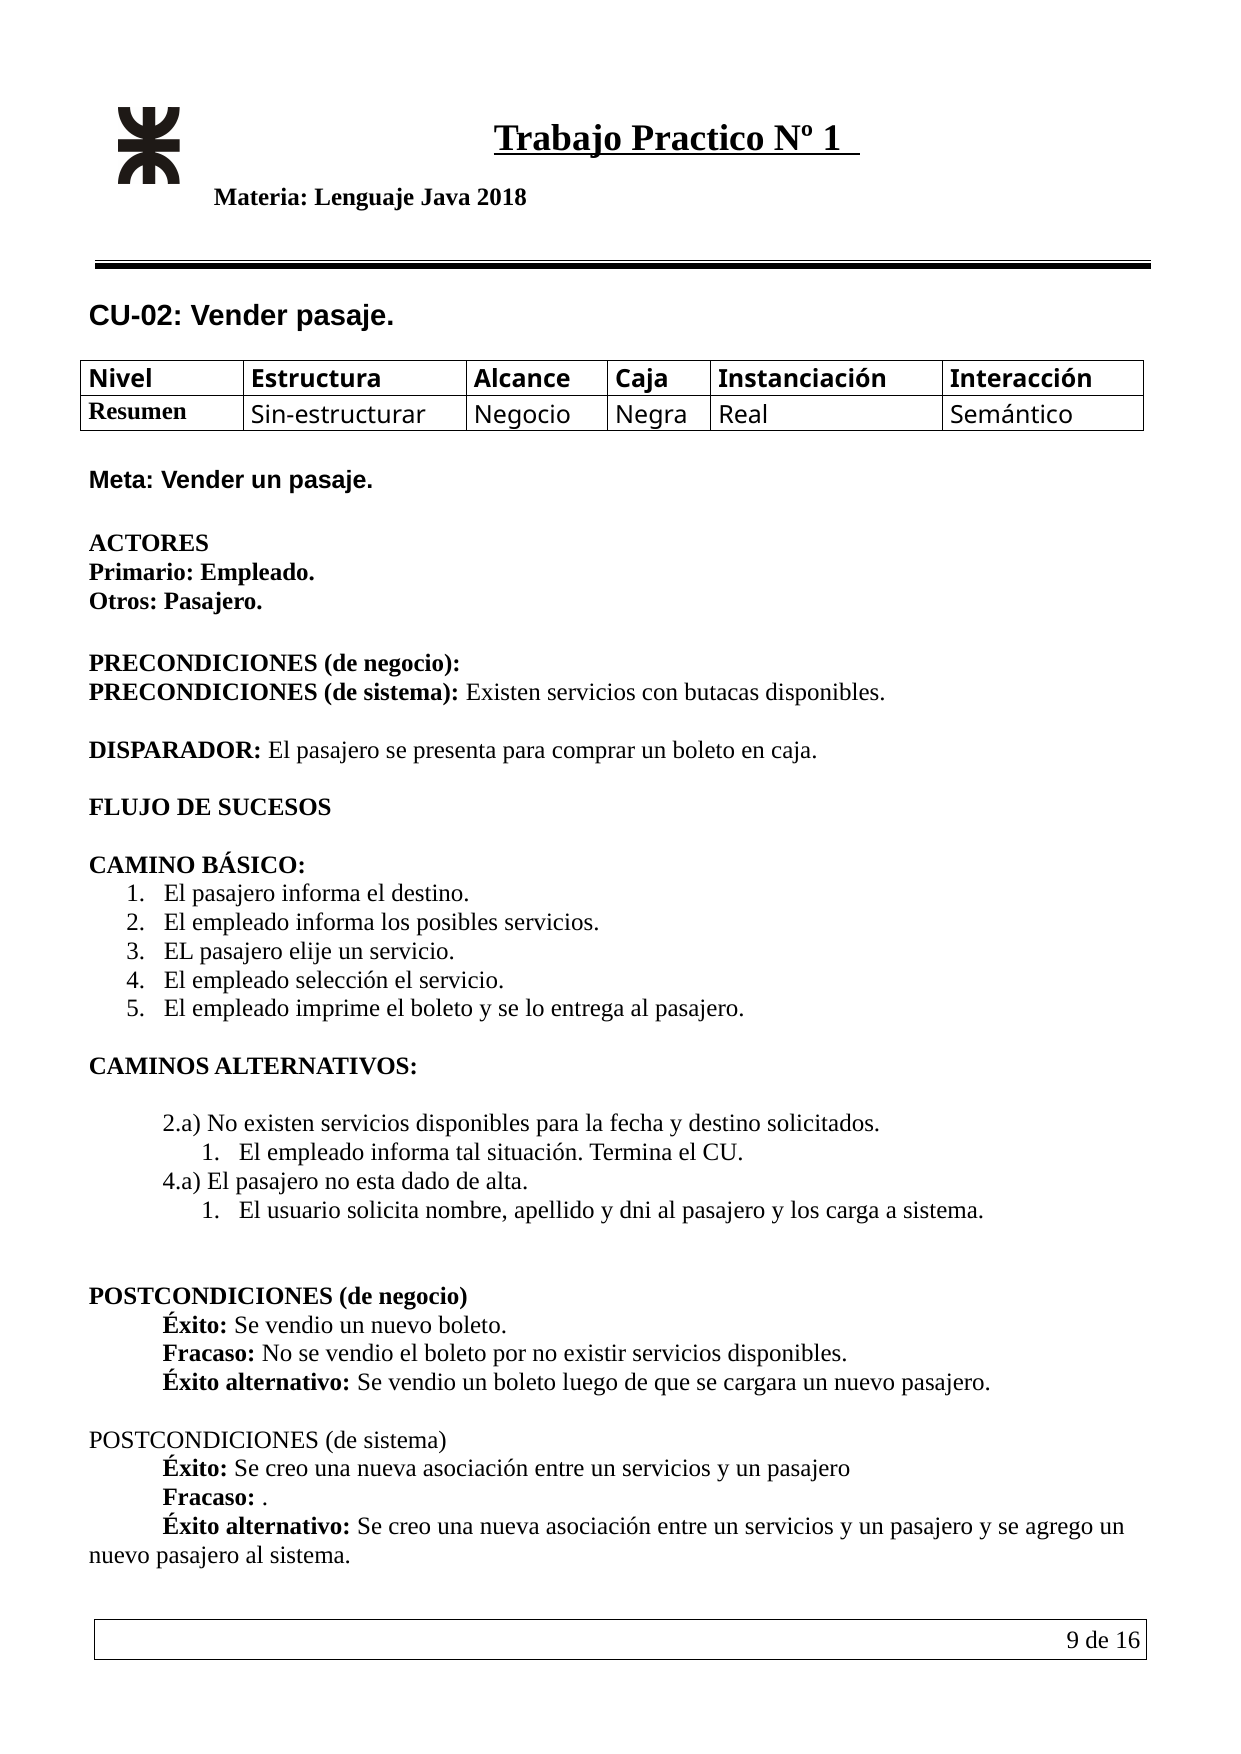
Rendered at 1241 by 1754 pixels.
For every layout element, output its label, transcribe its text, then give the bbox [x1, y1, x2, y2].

text CU-02: Vender pasaje. [88, 298, 1152, 331]
text Éxito: Se creo una nueva asociación entre un servicios y un pasajero [88, 1453, 1152, 1482]
list El pasajero informa el destino. [126, 878, 1152, 907]
text CAMINOS ALTERNATIVOS: [88, 1051, 1152, 1080]
text DISPARADOR: El pasajero se presenta para comprar un boleto en caja. [88, 735, 1152, 763]
table_cell Real [711, 396, 942, 430]
table_header Instanciación [711, 361, 942, 395]
table_cell Negocio [467, 396, 607, 430]
text 2.a) No existen servicios disponibles para la fecha y destino solicitados. [88, 1108, 1152, 1137]
text POSTCONDICIONES (de sistema) [88, 1425, 1152, 1453]
text Primario: Empleado. [88, 557, 1152, 586]
text Éxito: Se vendio un nuevo boleto. [162, 1310, 1152, 1338]
text POSTCONDICIONES (de negocio) [88, 1281, 1152, 1310]
text Éxito alternativo: Se vendio un boleto luego de que se cargara un nuevo pasajero. [162, 1367, 1152, 1396]
text 4.a) El pasajero no esta dado de alta. [88, 1166, 1152, 1195]
list El usuario solicita nombre, apellido y dni al pasajero y los carga a sistema. [201, 1195, 1152, 1223]
list EL pasajero elije un servicio. [126, 936, 1152, 965]
list El empleado informa tal situación. Termina el CU. [201, 1137, 1152, 1166]
text Fracaso: No se vendio el boleto por no existir servicios disponibles. [88, 1338, 1152, 1367]
picture [118, 107, 180, 184]
list El empleado imprime el boleto y se lo entrega al pasajero. [126, 993, 1152, 1022]
table_cell Semántico [943, 396, 1143, 430]
table_cell Sin-estructurar [244, 396, 466, 430]
text Otros: Pasajero. [88, 586, 1152, 614]
table_cell Negra [608, 396, 710, 430]
table_header Nivel [81, 361, 243, 395]
list El empleado selección el servicio. [126, 965, 1152, 993]
table_cell Resumen [81, 396, 243, 430]
text PRECONDICIONES (de negocio): [88, 648, 1152, 677]
table_header Estructura [244, 361, 466, 395]
text ACTORES [88, 528, 1152, 557]
text Fracaso: . [88, 1482, 1152, 1511]
text PRECONDICIONES (de sistema): Existen servicios con butacas disponibles. [88, 677, 1152, 706]
text CAMINO BÁSICO: [88, 850, 1152, 878]
text FLUJO DE SUCESOS [88, 792, 1152, 821]
text Éxito alternativo: Se creo una nueva asociación entre un servicios y un pasajero y se agrego un nuevo pasajero al sistema. [88, 1511, 1152, 1568]
table_header Interacción [943, 361, 1143, 395]
table_header Alcance [467, 361, 607, 395]
list El empleado informa los posibles servicios. [126, 907, 1152, 936]
text Meta: Vender un pasaje. [88, 465, 1152, 494]
table_header Caja [608, 361, 710, 395]
